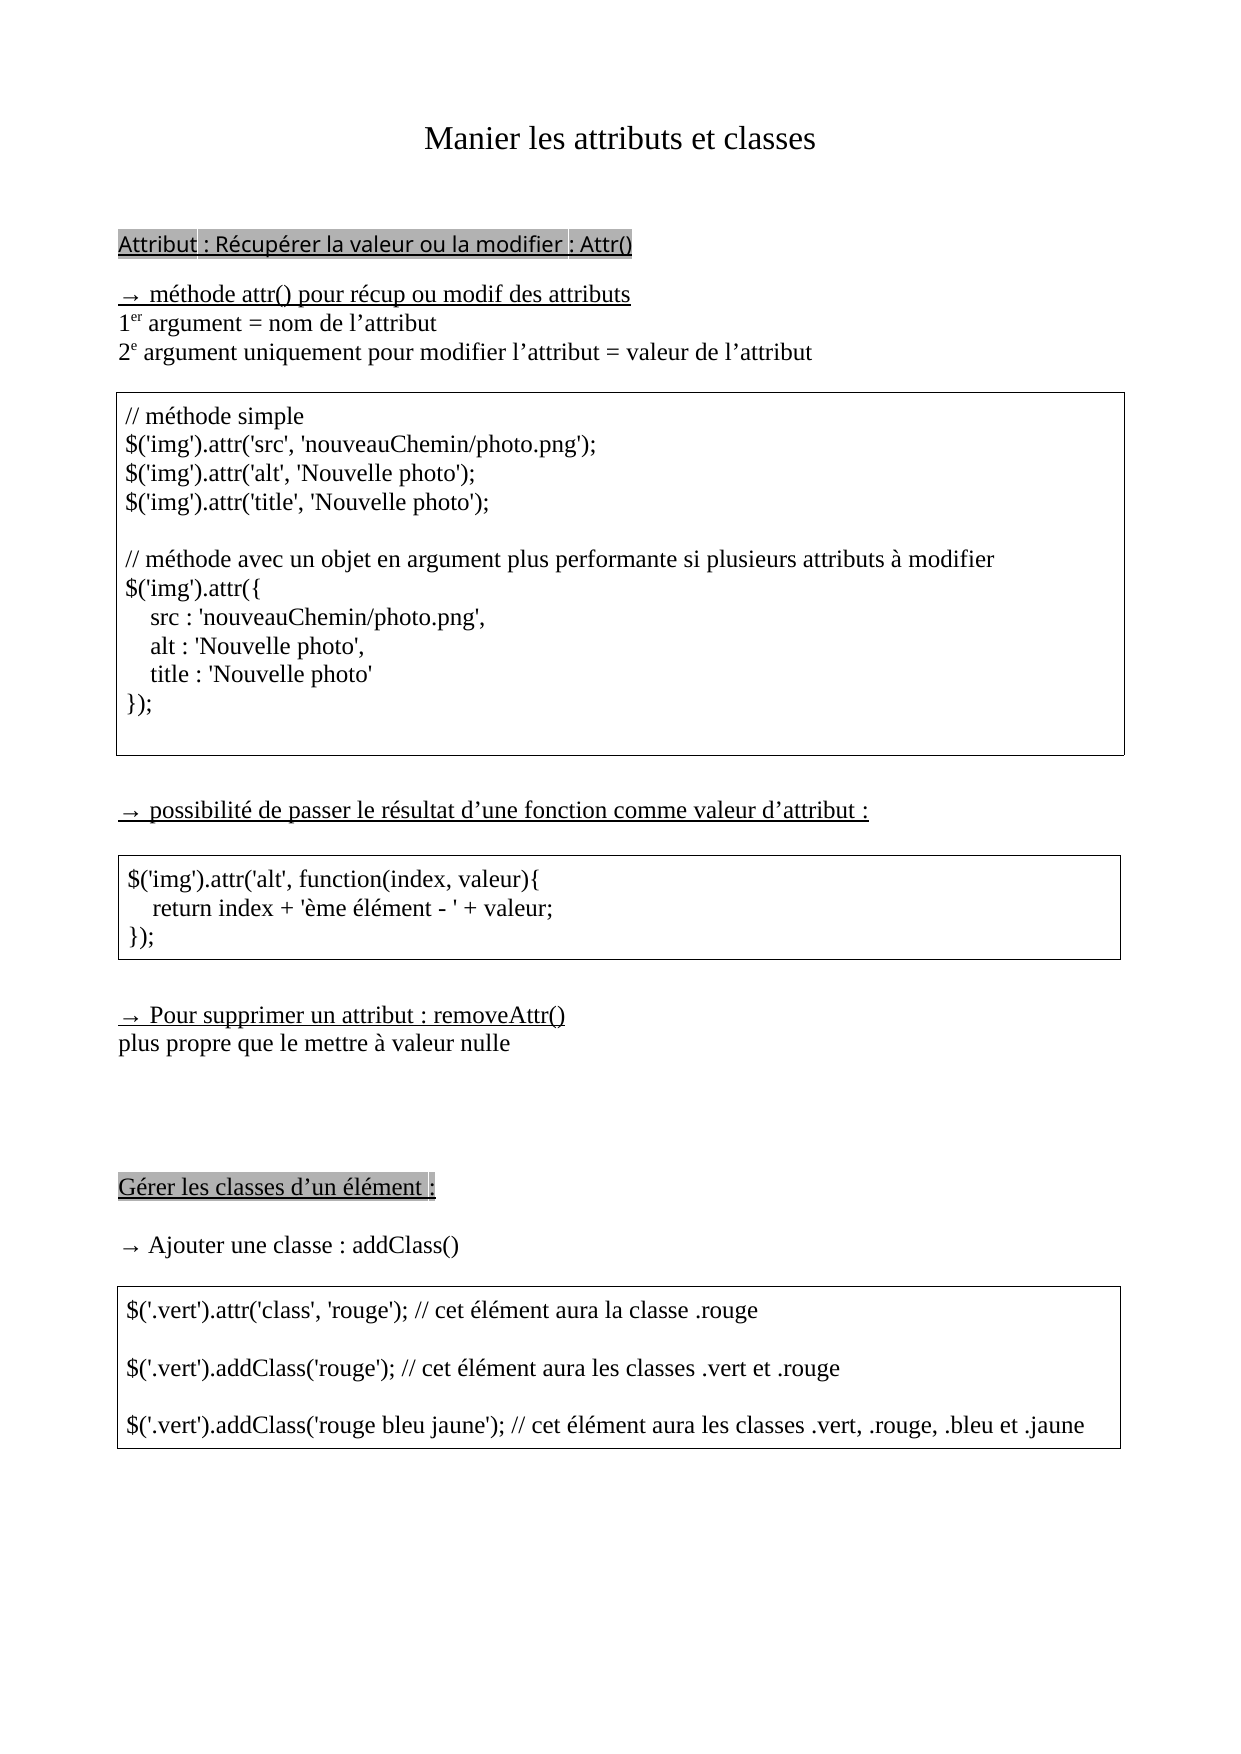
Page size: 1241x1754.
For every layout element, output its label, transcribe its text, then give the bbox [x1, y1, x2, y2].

text 1er argument = nom de l’attribut [118, 308, 1122, 337]
text // méthode simple [125, 401, 1115, 429]
text → Ajouter une classe : addClass() [118, 1230, 1122, 1258]
text }); [127, 921, 1112, 950]
text Gérer les classes d’un élément : [118, 1172, 1122, 1201]
text title : 'Nouvelle photo' [125, 659, 1115, 688]
text → possibilité de passer le résultat d’une fonction comme valeur d’attribut : [118, 795, 1122, 824]
text }); [125, 688, 1115, 717]
text [119, 856, 1120, 959]
text return index + 'ème élément - ' + valeur; [127, 893, 1112, 921]
text // méthode avec un objet en argument plus performante si plusieurs attributs à modifier [125, 544, 1115, 573]
text $('img').attr('title', 'Nouvelle photo'); [125, 487, 1115, 516]
text $('img').attr('alt', function(index, valeur){ [127, 864, 1112, 893]
text src : 'nouveauChemin/photo.png', [125, 602, 1115, 631]
text $('.vert').attr('class', 'rouge'); // cet élément aura la classe .rouge [126, 1295, 1112, 1324]
text → Pour supprimer un attribut : removeAttr() [118, 1000, 1122, 1028]
text $('.vert').addClass('rouge bleu jaune'); // cet élément aura les classes .vert, .rouge, .bleu et .jaune [126, 1410, 1112, 1439]
text alt : 'Nouvelle photo', [125, 631, 1115, 659]
text $('.vert').addClass('rouge'); // cet élément aura les classes .vert et .rouge [126, 1353, 1112, 1381]
text plus propre que le mettre à valeur nulle [118, 1028, 1122, 1057]
text $('img').attr({ [125, 573, 1115, 602]
text $('img').attr('alt', 'Nouvelle photo'); [125, 458, 1115, 487]
text → méthode attr() pour récup ou modif des attributs [118, 279, 1122, 308]
text 2e argument uniquement pour modifier l’attribut = valeur de l’attribut [118, 337, 1122, 366]
text Manier les attributs et classes [118, 118, 1122, 156]
text Attribut : Récupérer la valeur ou la modifier : Attr() [118, 229, 1122, 259]
text $('img').attr('src', 'nouveauChemin/photo.png'); [125, 429, 1115, 458]
